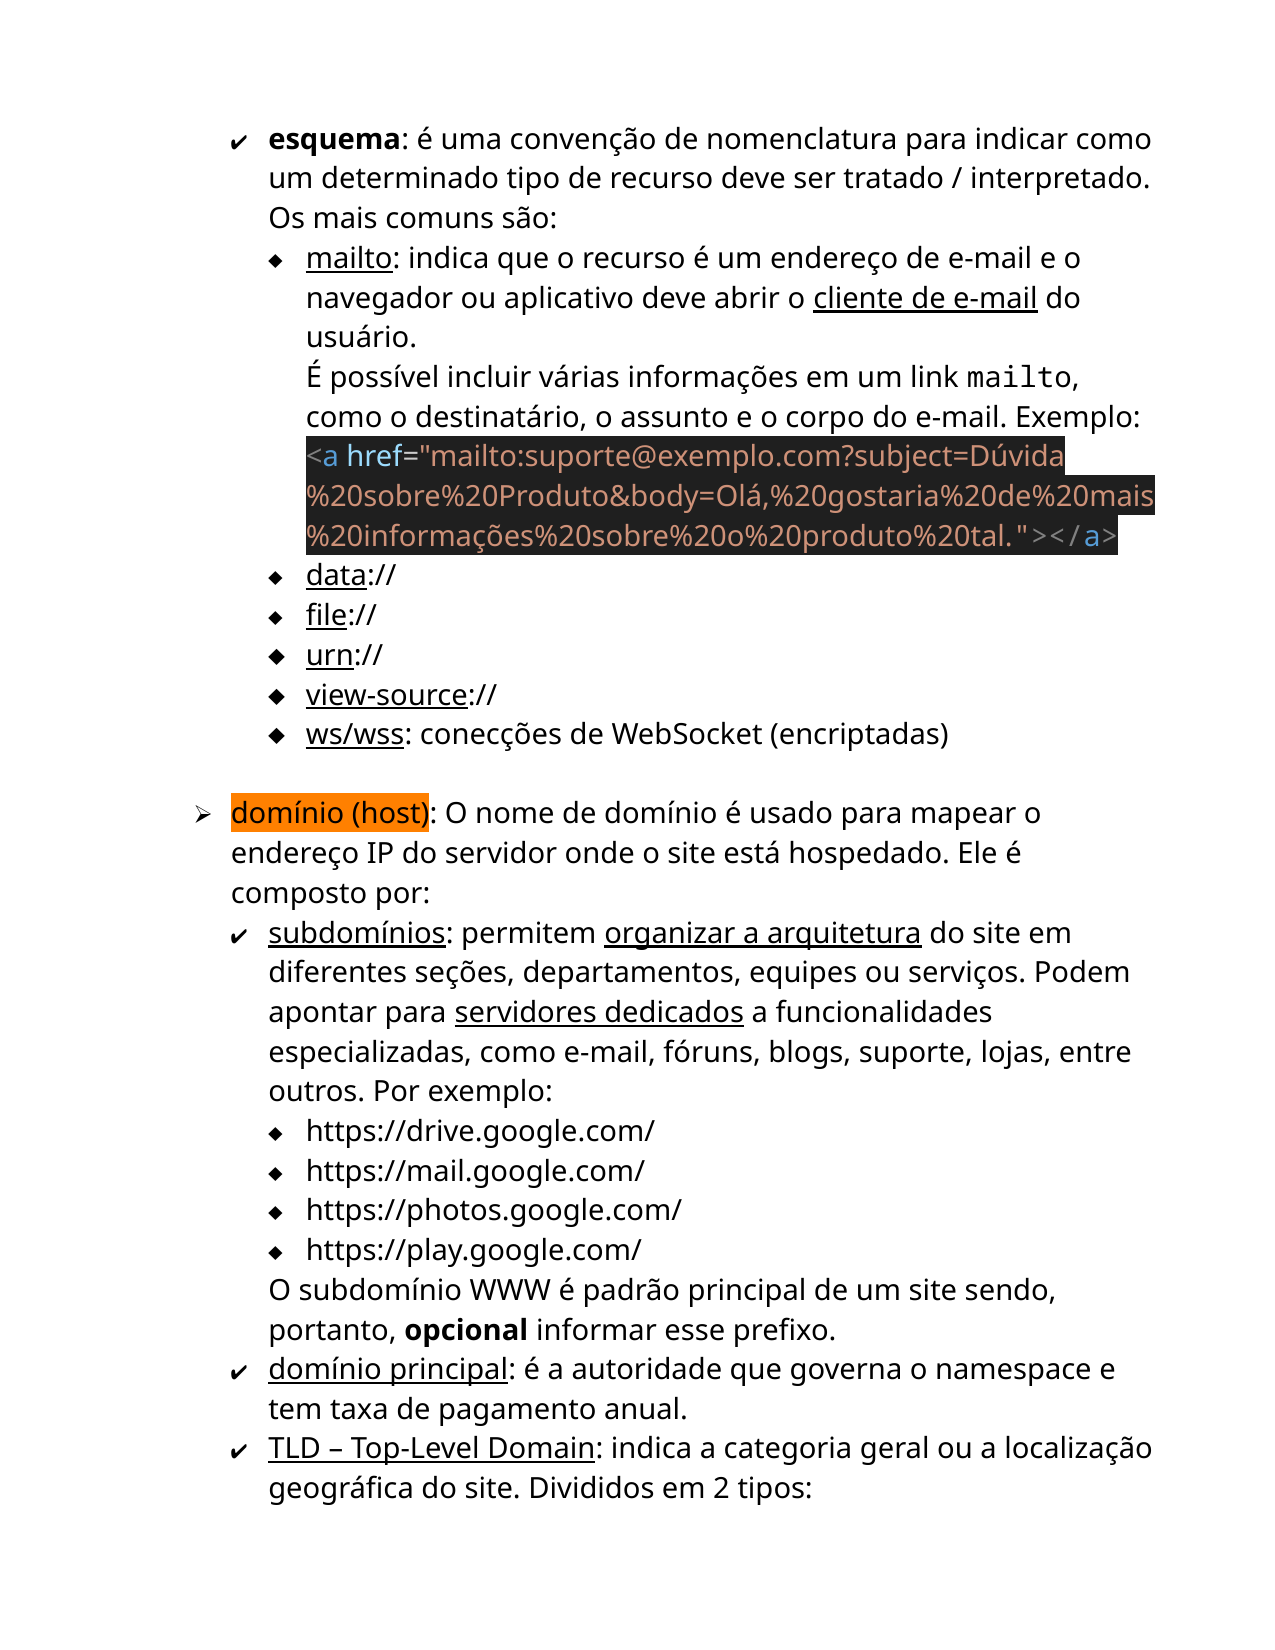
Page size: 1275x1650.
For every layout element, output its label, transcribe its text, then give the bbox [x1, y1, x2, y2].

list https://drive.google.com/ [268, 1110, 1157, 1150]
list subdomínios: permitem organizar a arquitetura do site em diferentes seções, departamentos, equipes ou serviços. Podem apontar para servidores dedicados a funcionalidades especializadas, como e-mail, fóruns, blogs, suporte, lojas, entre outros. Por exemplo: [231, 912, 1157, 1110]
list view-source:// [268, 674, 1157, 713]
list https://mail.google.com/ [268, 1150, 1157, 1190]
list file:// [268, 594, 1157, 634]
list https://photos.google.com/ [268, 1190, 1157, 1229]
list esquema: é uma convenção de nomenclatura para indicar como um determinado tipo de recurso deve ser tratado / interpretado. Os mais comuns são: [231, 118, 1157, 237]
list data:// [268, 555, 1157, 594]
list TLD – Top-Level Domain: indica a categoria geral ou a localização geográfica do site. Divididos em 2 tipos: [231, 1428, 1157, 1507]
list domínio (host): O nome de domínio é usado para mapear o endereço IP do servidor onde o site está hospedado. Ele é composto por: [193, 793, 1157, 912]
list O subdomínio WWW é padrão principal de um site sendo, portanto, opcional informar esse prefixo. [231, 1269, 1157, 1348]
list urn:// [268, 634, 1157, 674]
list domínio principal: é a autoridade que governa o namespace e tem taxa de pagamento anual. [231, 1348, 1157, 1428]
list ws/wss: conecções de WebSocket (encriptadas) [268, 713, 1157, 753]
list mailto: indica que o recurso é um endereço de e-mail e o navegador ou aplicativo deve abrir o cliente de e-mail do usuário. É possível incluir várias informações em um link mailto, como o destinatário, o assunto e o corpo do e-mail. Exemplo: <a href="mailto:suporte@exemplo.com?subject=Dúvida%20sobre%20Produto&body=Olá,%20gostaria%20de%20mais%20informações%20sobre%20o%20produto%20tal."></a> [268, 237, 1157, 555]
list https://play.google.com/ [268, 1229, 1157, 1269]
